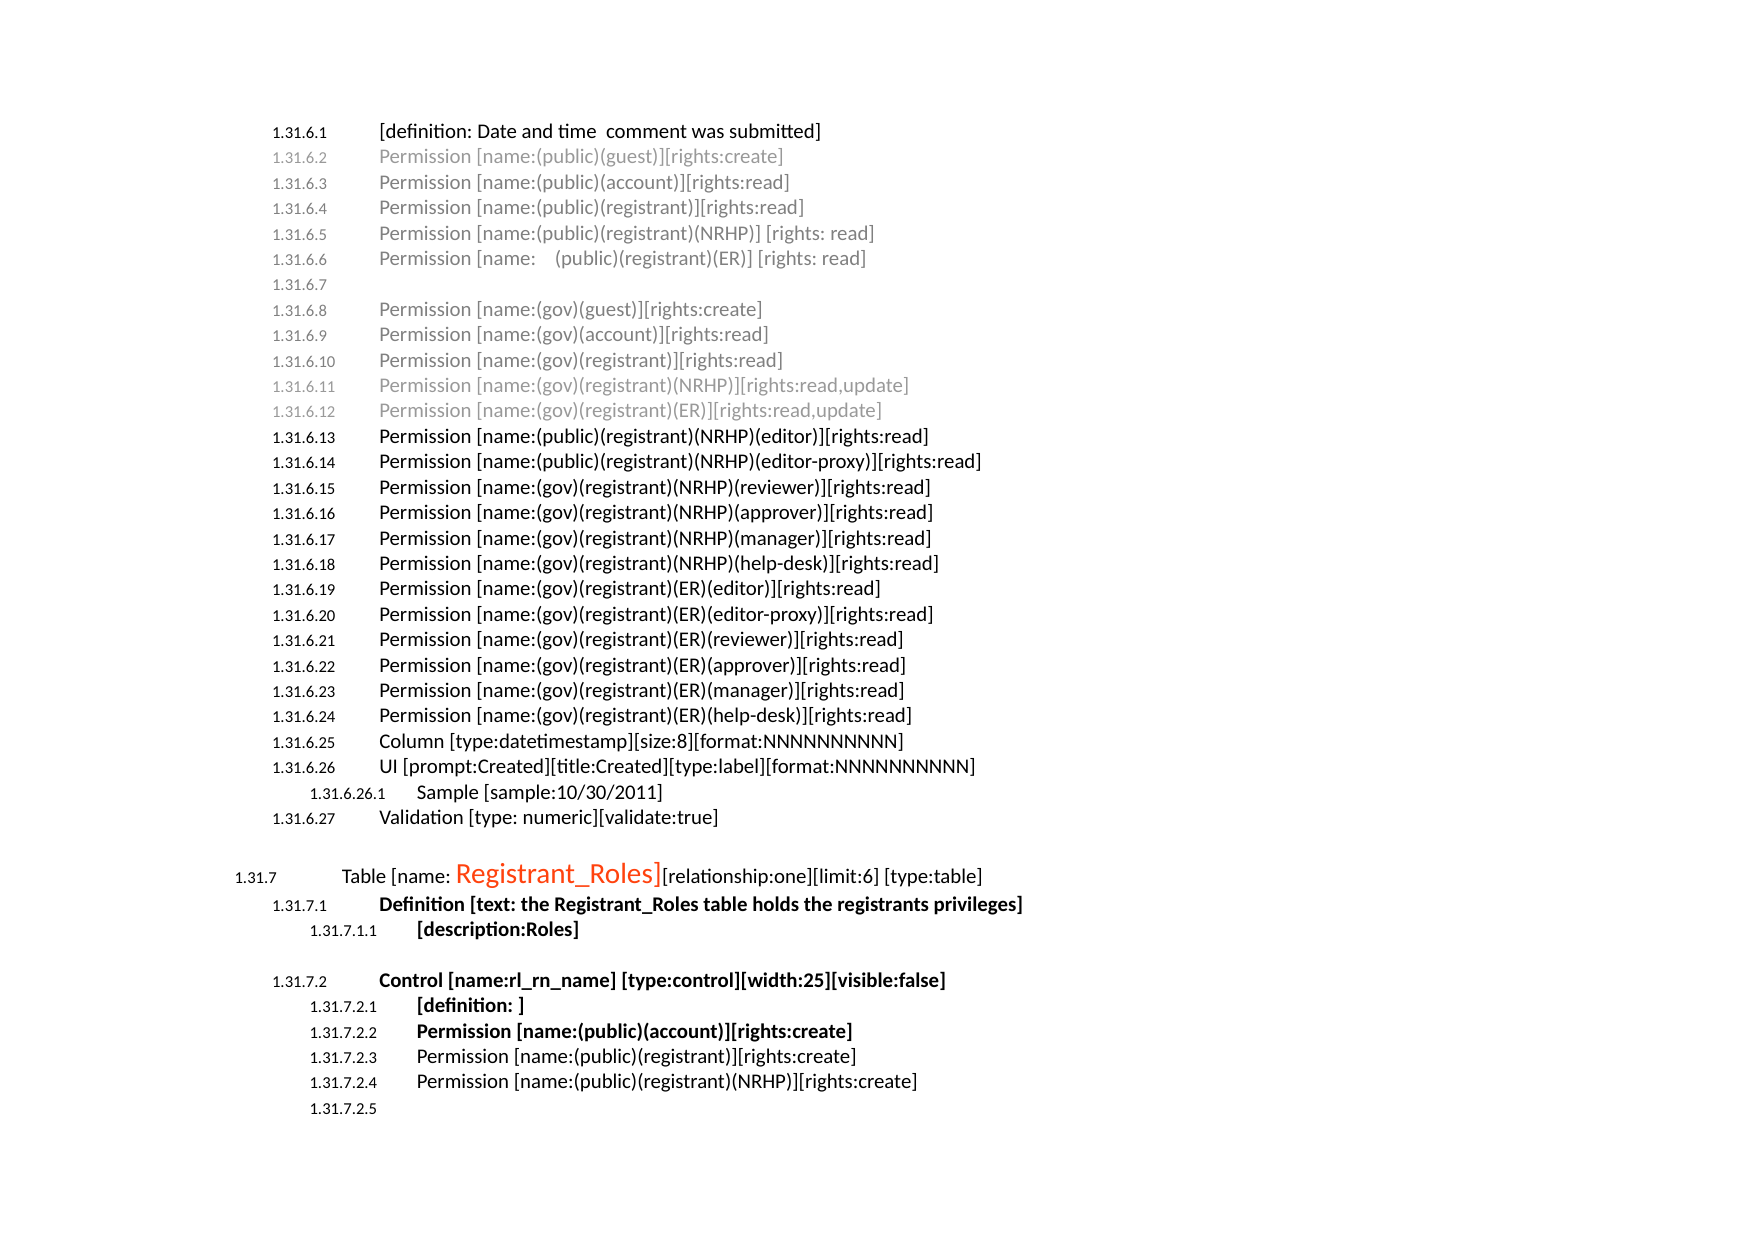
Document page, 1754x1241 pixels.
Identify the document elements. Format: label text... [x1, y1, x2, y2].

list Permission [name:(public)(registrant)][rights:create] [306, 1043, 1636, 1069]
list Column [type:datetimestamp][size:8][format:NNNNNNNNNN] [268, 728, 1636, 753]
list Permission [name:(public)(registrant)(NRHP)][rights:create] [306, 1069, 1636, 1094]
list Permission [name:(gov)(registrant)(NRHP)(reviewer)][rights:read] [268, 474, 1636, 499]
list Permission [name: (public)(registrant)(ER)] [rights: read] [268, 245, 1636, 271]
list Permission [name:(gov)(registrant)(NRHP)][rights:read,update] [268, 372, 1636, 398]
list Permission [name:(gov)(registrant)(ER)(editor)][rights:read] [268, 576, 1636, 601]
list Permission [name:(gov)(registrant)][rights:read] [268, 347, 1636, 372]
list Permission [name:(public)(registrant)(NRHP)(editor)][rights:read] [268, 423, 1636, 448]
list Permission [name:(gov)(account)][rights:read] [268, 321, 1636, 347]
list Permission [name:(gov)(registrant)(NRHP)(manager)][rights:read] [268, 525, 1636, 550]
list UI [prompt:Created][title:Created][type:label][format:NNNNNNNNNN] [268, 753, 1636, 779]
list Control [name:rl_rn_name] [type:control][width:25][visible:false] [268, 967, 1636, 992]
list Permission [name:(gov)(registrant)(NRHP)(approver)][rights:read] [268, 499, 1636, 525]
list Definition [text: the Registrant_Roles table holds the registrants privileges] [268, 891, 1636, 916]
list Permission [name:(public)(account)][rights:read] [268, 169, 1636, 194]
list Permission [name:(gov)(registrant)(ER)(reviewer)][rights:read] [268, 626, 1636, 652]
list Table [name: Registrant_Roles][relationship:one][limit:6] [type:table] [231, 855, 1636, 891]
list Permission [name:(gov)(registrant)(ER)][rights:read,update] [268, 398, 1636, 423]
list Permission [name:(public)(registrant)(NRHP)(editor-proxy)][rights:read] [268, 448, 1636, 474]
list Validation [type: numeric][validate:true] [268, 804, 1636, 830]
list Permission [name:(public)(guest)][rights:create] [268, 143, 1636, 169]
list Sample [sample:10/30/2011] [306, 779, 1636, 804]
list Permission [name:(gov)(registrant)(ER)(editor-proxy)][rights:read] [268, 601, 1636, 626]
list Permission [name:(public)(registrant)][rights:read] [268, 194, 1636, 220]
list [definition: ] [306, 992, 1636, 1018]
list Permission [name:(gov)(registrant)(ER)(approver)][rights:read] [268, 652, 1636, 677]
list Permission [name:(gov)(registrant)(NRHP)(help-desk)][rights:read] [268, 550, 1636, 576]
list Permission [name:(gov)(registrant)(ER)(help-desk)][rights:read] [268, 703, 1636, 728]
list Permission [name:(gov)(guest)][rights:create] [268, 296, 1636, 321]
list Permission [name:(public)(account)][rights:create] [306, 1018, 1636, 1043]
list [description:Roles] [306, 916, 1636, 942]
list Permission [name:(public)(registrant)(NRHP)] [rights: read] [268, 220, 1636, 245]
list [definition: Date and time comment was submitted] [268, 118, 1636, 143]
list Permission [name:(gov)(registrant)(ER)(manager)][rights:read] [268, 677, 1636, 703]
